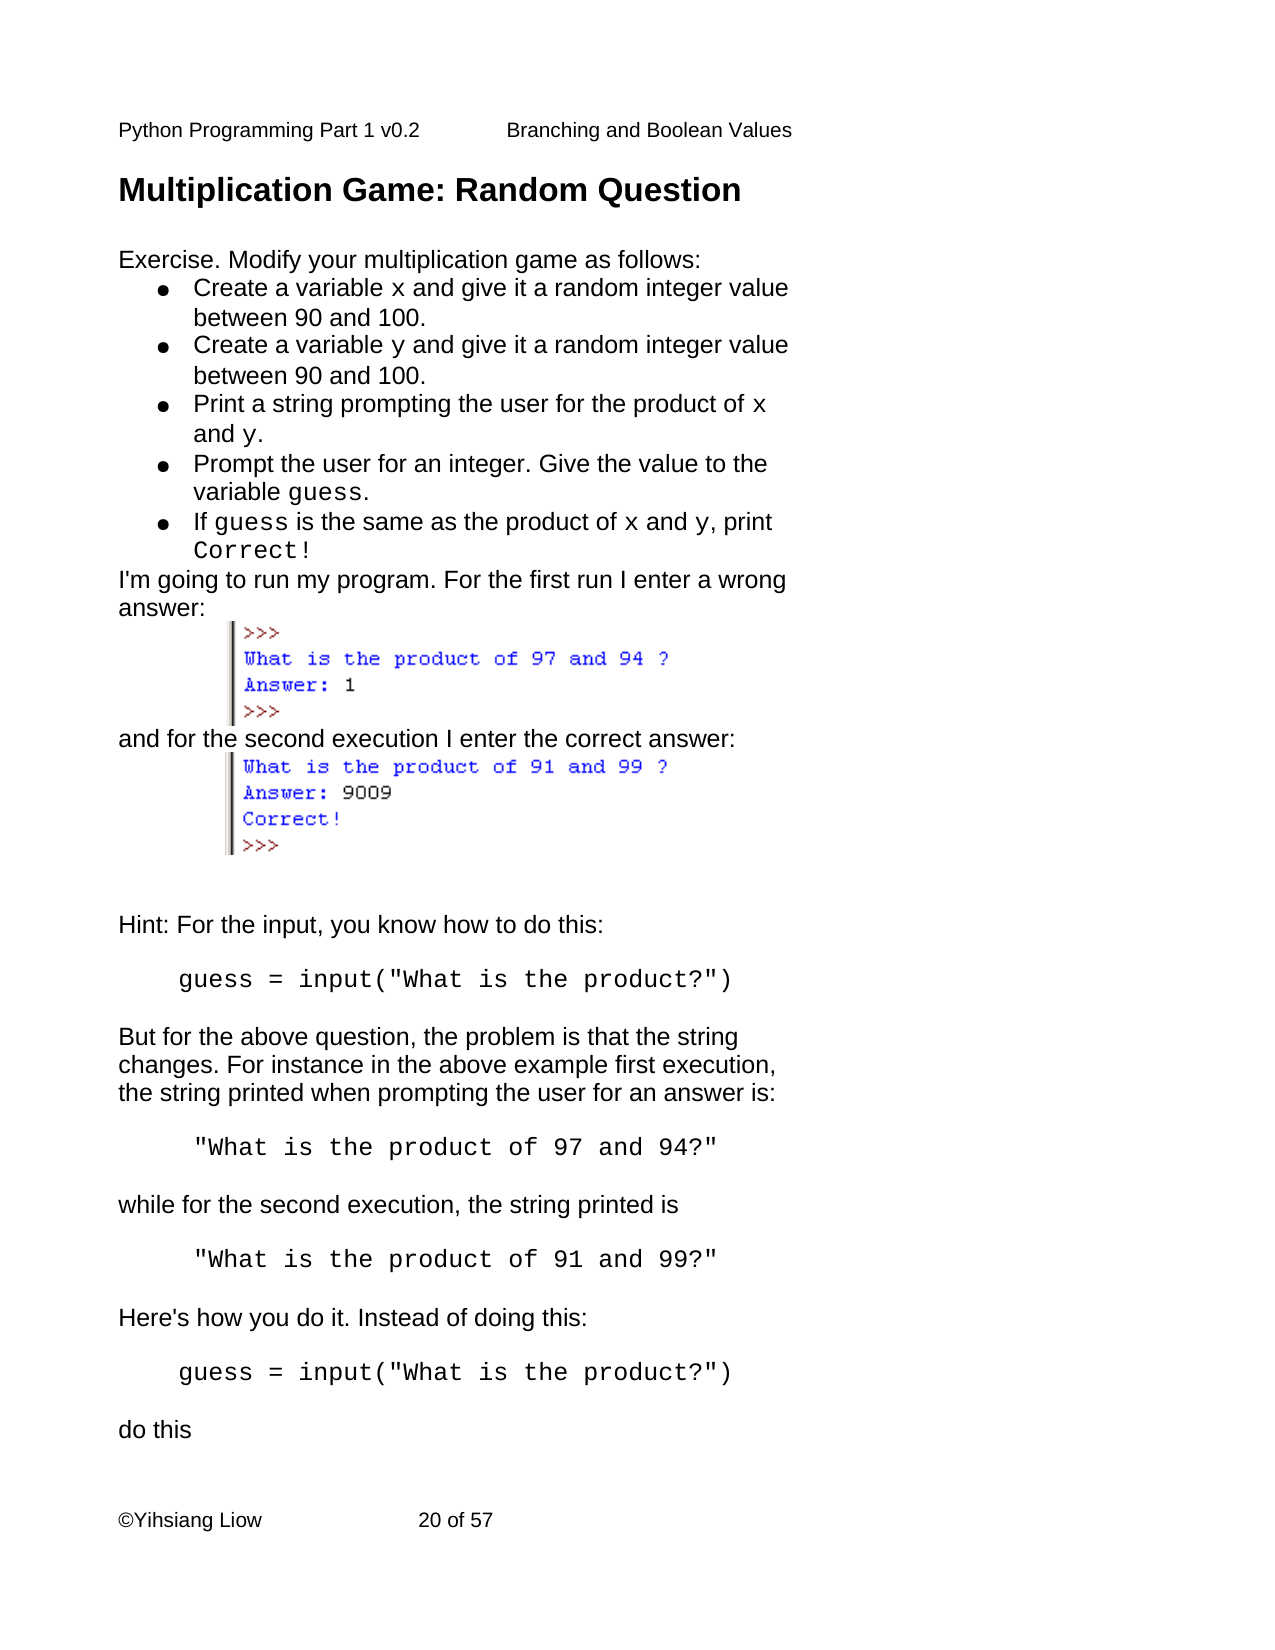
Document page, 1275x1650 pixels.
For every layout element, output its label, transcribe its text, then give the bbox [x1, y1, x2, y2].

text "What is the product of 97 and 94?" [118, 1134, 793, 1163]
list If guess is the same as the product of x and y, print Correct! [156, 508, 793, 566]
list Prompt the user for an integer. Give the value to the variable guess. [156, 449, 793, 508]
text But for the above question, the problem is that the string changes. For instance in the above example first execution, the string printed when prompting the user for an answer is: [118, 1023, 793, 1107]
text Hint: For the input, you know how to do this: [118, 910, 793, 938]
text do this [118, 1416, 793, 1444]
list Print a string prompting the user for the product of x and y. [156, 389, 793, 449]
list Create a variable y and give it a random integer value between 90 and 100. [156, 331, 793, 389]
text Multiplication Game: Random Question [118, 171, 793, 208]
text I'm going to run my program. For the first run I enter a wrong answer: [118, 566, 793, 622]
list Create a variable x and give it a random integer value between 90 and 100. [156, 273, 793, 331]
text guess = input("What is the product?") [118, 1359, 793, 1388]
text guess = input("What is the product?") [118, 966, 793, 994]
text Exercise. Modify your multiplication game as follows: [118, 245, 793, 273]
text Here's how you do it. Instead of doing this: [118, 1304, 793, 1332]
text and for the second execution I enter the correct answer: [118, 622, 793, 753]
text "What is the product of 91 and 99?" [118, 1247, 793, 1275]
text while for the second execution, the string printed is [118, 1191, 793, 1219]
